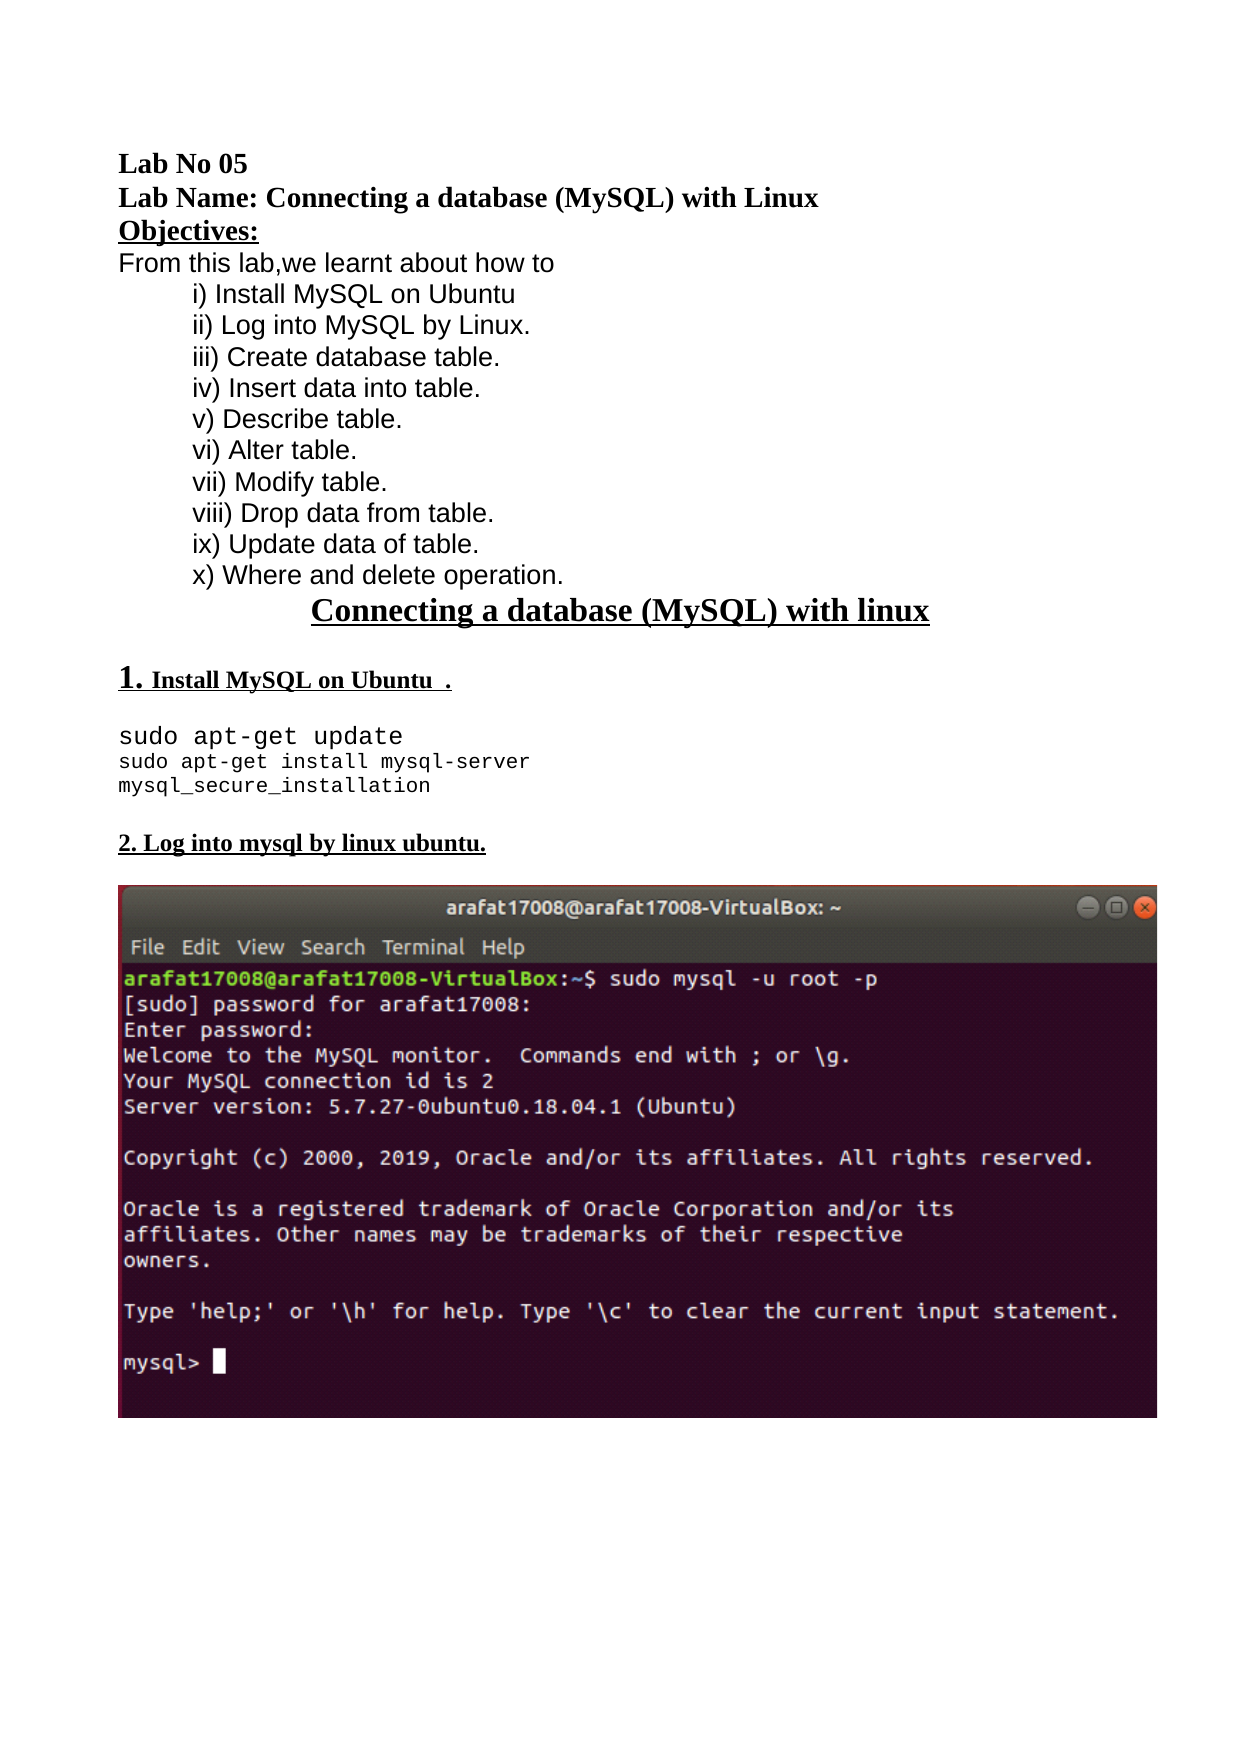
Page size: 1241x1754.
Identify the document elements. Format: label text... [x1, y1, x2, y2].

text i) Install MySQL on Ubuntu [192, 278, 1122, 309]
text sudo apt-get update [118, 723, 1122, 752]
text From this lab,we learnt about how to [118, 247, 1122, 278]
text iv) Insert data into table. [192, 372, 1122, 403]
text v) Describe table. [192, 403, 1122, 434]
text viii) Drop data from table. [192, 497, 1122, 528]
text Objectives: [118, 213, 1122, 247]
text Connecting a database (MySQL) with linux [118, 591, 1122, 629]
text mysql_secure_installation [118, 775, 1122, 799]
text x) Where and delete operation. [192, 559, 1122, 591]
text ix) Update data of table. [192, 528, 1122, 559]
text ii) Log into MySQL by Linux. [192, 309, 1122, 341]
text 2. Log into mysql by linux ubuntu. [118, 828, 1122, 857]
text sudo apt-get install mysql-server [118, 752, 1122, 775]
text 1. Install MySQL on Ubuntu . [118, 657, 1122, 695]
text vi) Alter table. [192, 434, 1122, 466]
text Lab No 05 [118, 146, 1122, 180]
text Lab Name: Connecting a database (MySQL) with Linux [118, 180, 1122, 213]
text iii) Create database table. [192, 341, 1122, 372]
text vii) Modify table. [192, 466, 1122, 497]
